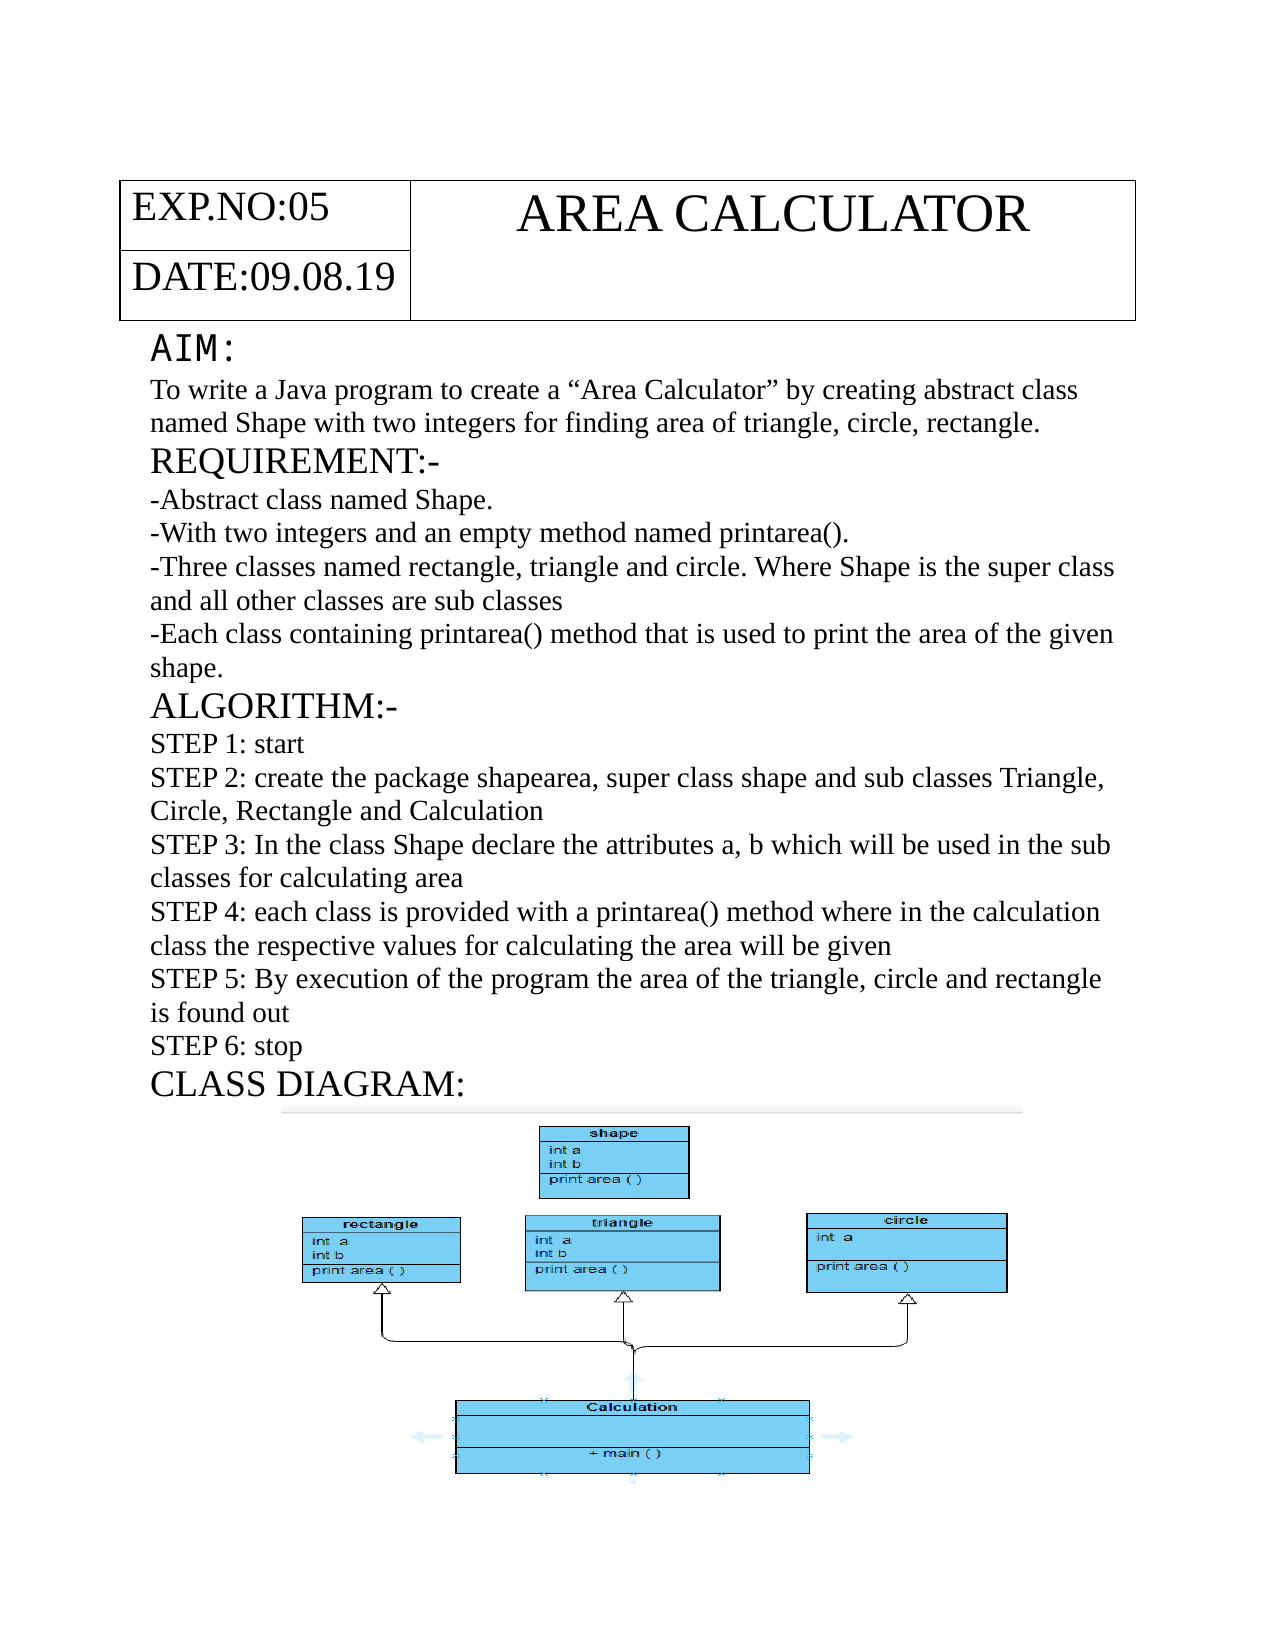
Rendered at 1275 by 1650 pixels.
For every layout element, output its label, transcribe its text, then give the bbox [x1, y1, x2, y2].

text STEP 6: stop [150, 1028, 1125, 1062]
text To write a Java program to create a “Area Calculator” by creating abstract class named Shape with two integers for finding area of triangle, circle, rectangle. [150, 372, 1125, 439]
text CLASS DIAGRAM: [150, 1062, 1125, 1105]
text -With two integers and an empty method named printarea(). [150, 516, 1125, 549]
text AIM: [150, 321, 1125, 372]
text STEP 3: In the class Shape declare the attributes a, b which will be used in the sub classes for calculating area [150, 827, 1125, 894]
text ALGORITHM:- [150, 683, 1125, 726]
text STEP 4: each class is provided with a printarea() method where in the calculation class the respective values for calculating the area will be given [150, 894, 1125, 961]
text STEP 5: By execution of the program the area of the triangle, circle and rectangle is found out [150, 961, 1125, 1028]
text STEP 2: create the package shapearea, super class shape and sub classes Triangle, Circle, Rectangle and Calculation [150, 760, 1125, 827]
text -Each class containing printarea() method that is used to print the area of the given shape. [150, 616, 1125, 683]
picture [281, 1105, 1023, 1484]
table_cell DATE:09.08.19 [121, 251, 410, 320]
text REQUIREMENT:- [150, 439, 1125, 482]
text STEP 1: start [150, 726, 1125, 760]
table_header EXP.NO:05 [121, 181, 410, 250]
table_header AREA CALCULATOR [411, 181, 1135, 320]
text -Abstract class named Shape. [150, 482, 1125, 516]
text -Three classes named rectangle, triangle and circle. Where Shape is the super class and all other classes are sub classes [150, 549, 1125, 616]
